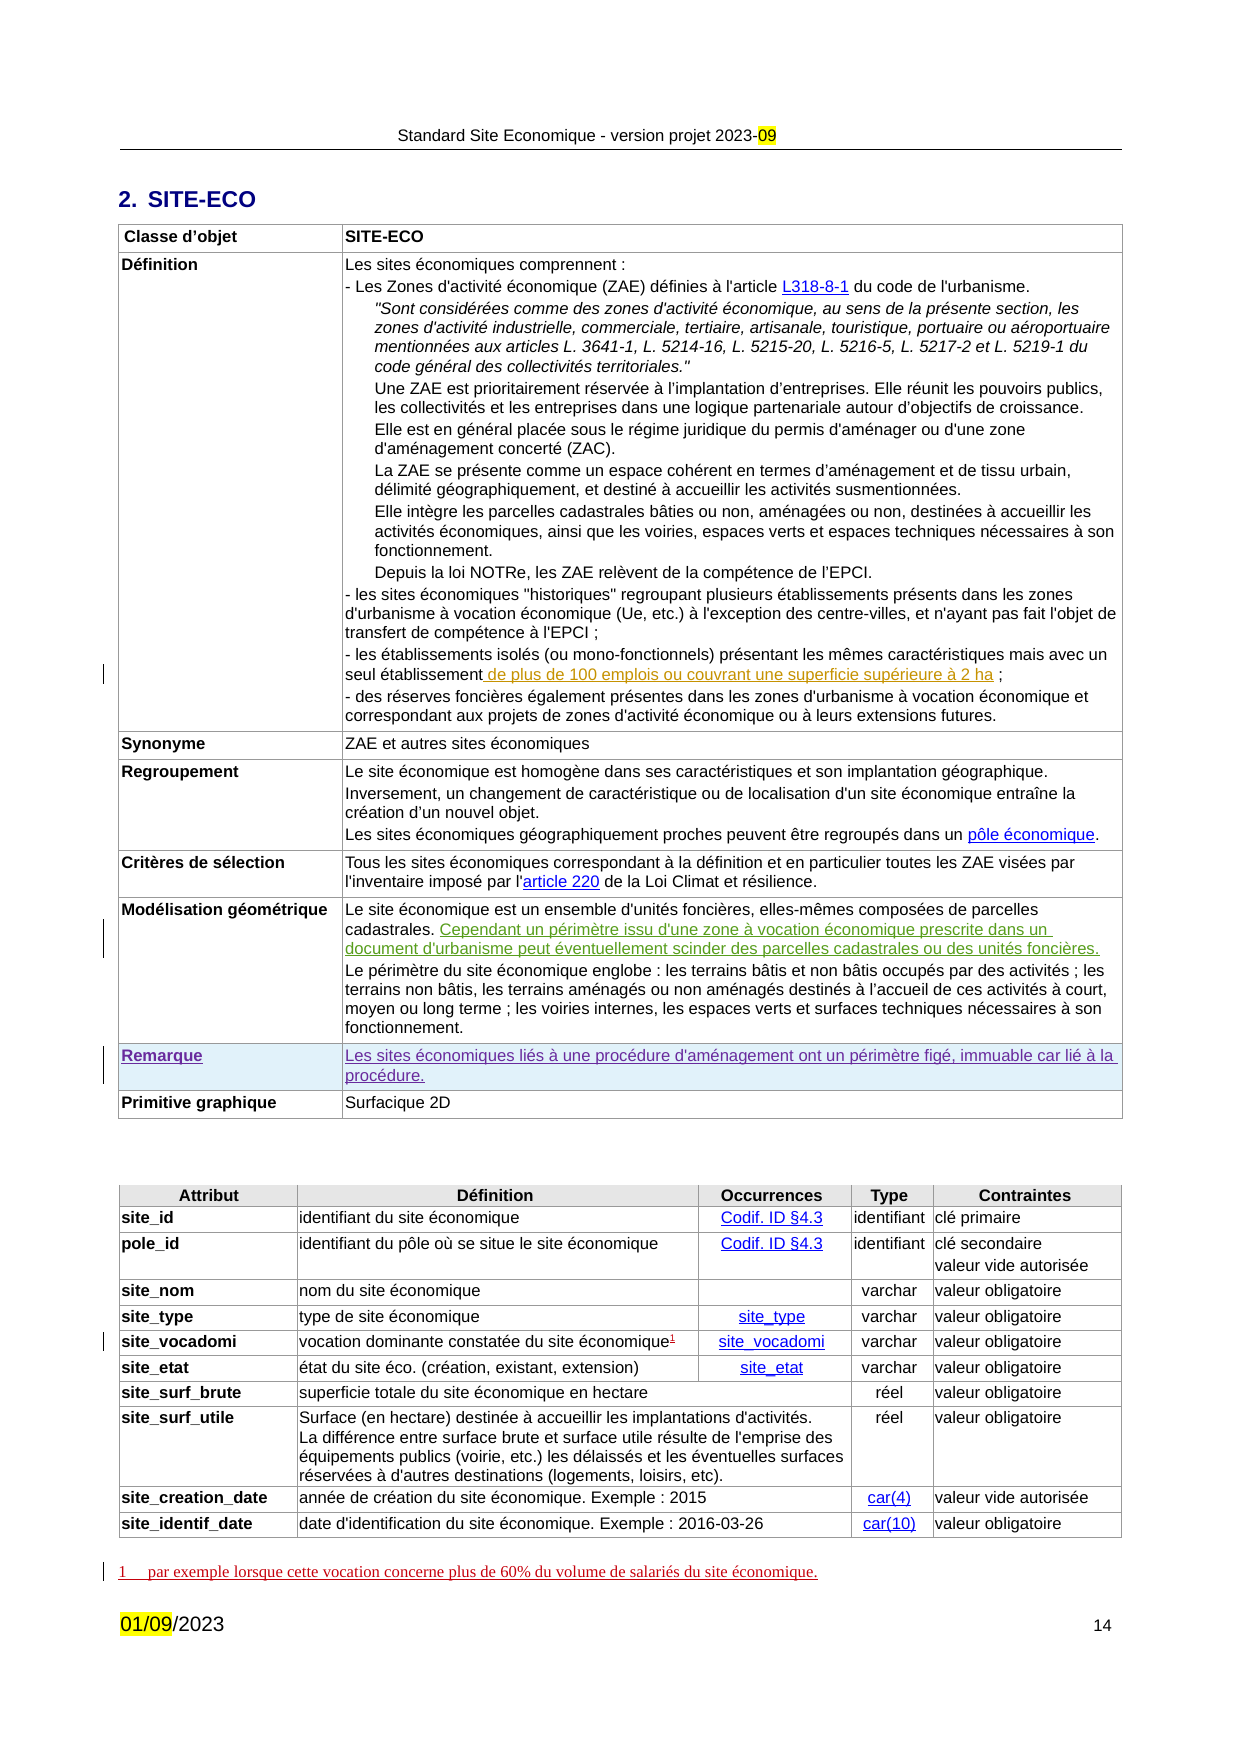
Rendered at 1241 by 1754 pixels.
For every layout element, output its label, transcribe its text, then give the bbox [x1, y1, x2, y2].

table_cell valeur obligatoire [934, 1382, 1121, 1406]
table_cell car(4) [852, 1487, 933, 1512]
table_cell Synonyme [119, 732, 342, 759]
table_cell Primitive graphique [119, 1091, 342, 1118]
table_header SITE-ECO [343, 225, 1122, 252]
table_cell année de création du site économique. Exemple : 2015 [298, 1487, 851, 1512]
table_cell pole_id [120, 1233, 297, 1279]
table_cell Le site économique est un ensemble d'unités foncières, elles-mêmes composées de parcelles cadastrales. Cependant un périmètre issu d'une zone à vocation économique prescrite dans un document d'urbanisme peut éventuellement scinder des parcelles cadastrales ou des unités foncières. Le périmètre du site économique englobe : les terrains bâtis et non bâtis occupés par des activités ; les terrains non bâtis, les terrains aménagés ou non aménagés destinés à l’accueil de ces activités à court, moyen ou long terme ; les voiries internes, les espaces verts et surfaces techniques nécessaires à son fonctionnement. [343, 898, 1122, 1043]
table_cell état du site éco. (création, existant, extension) [298, 1356, 698, 1381]
table_cell Le site économique est homogène dans ses caractéristiques et son implantation géographique. Inversement, un changement de caractéristique ou de localisation d'un site économique entraîne la création d’un nouvel objet. Les sites économiques géographiquement proches peuvent être regroupés dans un pôle économique. [343, 760, 1122, 850]
table_cell Définition [119, 253, 342, 731]
table_cell varchar [852, 1280, 933, 1304]
table_header Contraintes [934, 1185, 1121, 1206]
table_cell site_nom [120, 1280, 297, 1304]
table_cell site_type [699, 1306, 851, 1330]
table_cell Surfacique 2D [343, 1091, 1122, 1118]
table_cell Critères de sélection [119, 851, 342, 897]
table_cell Codif. ID §4.3 [699, 1233, 851, 1279]
table_cell identifiant [852, 1233, 933, 1279]
table_cell site_surf_brute [120, 1382, 297, 1406]
table_cell date d'identification du site économique. Exemple : 2016-03-26 [298, 1513, 851, 1537]
table_cell site_etat [699, 1356, 851, 1381]
table_cell ZAE et autres sites économiques [343, 732, 1122, 759]
table_cell Surface (en hectare) destinée à accueillir les implantations d'activités. La différence entre surface brute et surface utile résulte de l'emprise des équipements publics (voirie, etc.) les délaissés et les éventuelles surfaces réservées à d'autres destinations (logements, loisirs, etc). [298, 1407, 851, 1486]
table_cell site_id [120, 1207, 297, 1232]
table_cell Les sites économiques comprennent : - Les Zones d'activité économique (ZAE) définies à l'article L318-8-1 du code de l'urbanisme. "Sont considérées comme des zones d'activité économique, au sens de la présente section, les zones d'activité industrielle, commerciale, tertiaire, artisanale, touristique, portuaire ou aéroportuaire mentionnées aux articles L. 3641-1, L. 5214-16, L. 5215-20, L. 5216-5, L. 5217-2 et L. 5219-1 du code général des collectivités territoriales." Une ZAE est prioritairement réservée à l’implantation d’entreprises. Elle réunit les pouvoirs publics, les collectivités et les entreprises dans une logique partenariale autour d’objectifs de croissance. Elle est en général placée sous le régime juridique du permis d'aménager ou d'une zone d'aménagement concerté (ZAC). La ZAE se présente comme un espace cohérent en termes d’aménagement et de tissu urbain, délimité géographiquement, et destiné à accueillir les activités susmentionnées. Elle intègre les parcelles cadastrales bâties ou non, aménagées ou non, destinées à accueillir les activités économiques, ainsi que les voiries, espaces verts et espaces techniques nécessaires à son fonctionnement. Depuis la loi NOTRe, les ZAE relèvent de la compétence de l’EPCI. - les sites économiques "historiques" regroupant plusieurs établissements présents dans les zones d'urbanisme à vocation économique (Ue, etc.) à l'exception des centre-villes, et n'ayant pas fait l'objet de transfert de compétence à l'EPCI ; - les établissements isolés (ou mono-fonctionnels) présentant les mêmes caractéristiques mais avec un seul établissement de plus de 100 emplois ou couvrant une superficie supérieure à 2 ha ; - des réserves foncières également présentes dans les zones d'urbanisme à vocation économique et correspondant aux projets de zones d'activité économique ou à leurs extensions futures. [343, 253, 1122, 731]
table_cell site_creation_date [120, 1487, 297, 1512]
table_cell clé secondaire valeur vide autorisée [934, 1233, 1121, 1279]
table_cell vocation dominante constatée du site économique [298, 1331, 698, 1355]
table_cell site_surf_utile [120, 1407, 297, 1486]
table_cell varchar [852, 1356, 933, 1381]
table_header Occurrences [699, 1185, 851, 1206]
table_cell site_vocadomi [120, 1331, 297, 1355]
table_header Classe d’objet [119, 225, 342, 252]
table_cell identifiant du site économique [298, 1207, 698, 1232]
table_cell Regroupement [119, 760, 342, 850]
table_cell nom du site économique [298, 1280, 698, 1304]
table_cell réel [852, 1407, 933, 1486]
table_cell type de site économique [298, 1306, 698, 1330]
table_cell réel [852, 1382, 933, 1406]
table_cell valeur obligatoire [934, 1331, 1121, 1355]
table_cell site_vocadomi [699, 1331, 851, 1355]
table_cell car(10) [852, 1513, 933, 1537]
table_cell varchar [852, 1306, 933, 1330]
table_cell clé primaire [934, 1207, 1121, 1232]
table_cell site_type [120, 1306, 297, 1330]
table_header Type [852, 1185, 933, 1206]
subtitle SITE-ECO [118, 186, 1122, 212]
table_header Attribut [120, 1185, 297, 1206]
table_cell [699, 1280, 851, 1304]
table_cell valeur obligatoire [934, 1356, 1121, 1381]
table_cell identifiant du pôle où se situe le site économique [298, 1233, 698, 1279]
table_cell Codif. ID §4.3 [699, 1207, 851, 1232]
table_cell site_identif_date [120, 1513, 297, 1537]
table_cell valeur obligatoire [934, 1280, 1121, 1304]
table_cell Modélisation géométrique [119, 898, 342, 1043]
table_cell site_etat [120, 1356, 297, 1381]
table_cell Tous les sites économiques correspondant à la définition et en particulier toutes les ZAE visées par l'inventaire imposé par l'article 220 de la Loi Climat et résilience. [343, 851, 1122, 897]
table_cell varchar [852, 1331, 933, 1355]
table_cell valeur obligatoire [934, 1407, 1121, 1486]
table_cell superficie totale du site économique en hectare [298, 1382, 851, 1406]
table_cell identifiant [852, 1207, 933, 1232]
table_cell valeur obligatoire [934, 1306, 1121, 1330]
table_header Définition [298, 1185, 698, 1206]
table_cell valeur obligatoire [934, 1513, 1121, 1537]
table_cell valeur vide autorisée [934, 1487, 1121, 1512]
